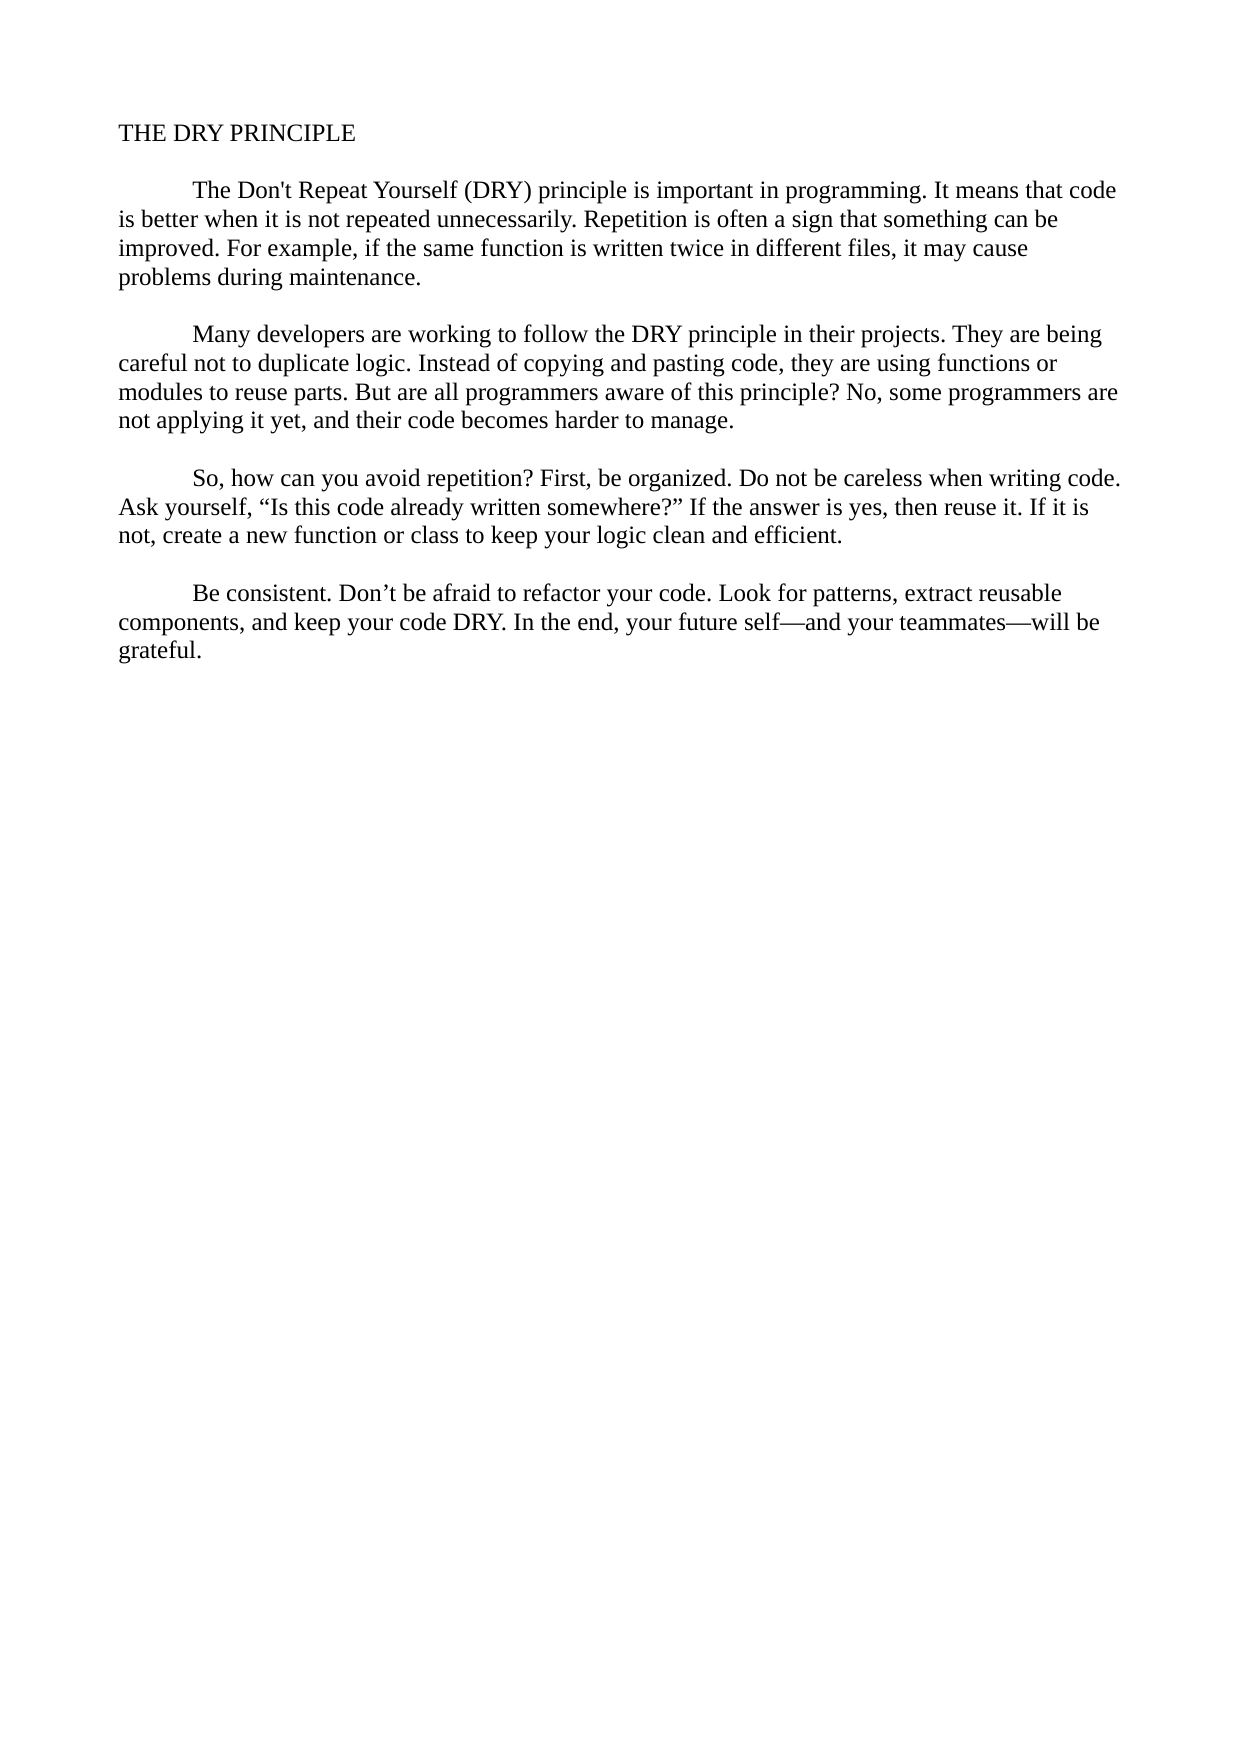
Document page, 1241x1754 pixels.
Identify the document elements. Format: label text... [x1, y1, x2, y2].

text THE DRY PRINCIPLE [118, 118, 1122, 147]
text The Don't Repeat Yourself (DRY) principle is important in programming. It means that code is better when it is not repeated unnecessarily. Repetition is often a sign that something can be improved. For example, if the same function is written twice in different files, it may cause problems during maintenance. Many developers are working to follow the DRY principle in their projects. They are being careful not to duplicate logic. Instead of copying and pasting code, they are using functions or modules to reuse parts. But are all programmers aware of this principle? No, some programmers are not applying it yet, and their code becomes harder to manage. So, how can you avoid repetition? First, be organized. Do not be careless when writing code. Ask yourself, “Is this code already written somewhere?” If the answer is yes, then reuse it. If it is not, create a new function or class to keep your logic clean and efficient. Be consistent. Don’t be afraid to refactor your code. Look for patterns, extract reusable components, and keep your code DRY. In the end, your future self—and your teammates—will be grateful. [118, 176, 1122, 664]
